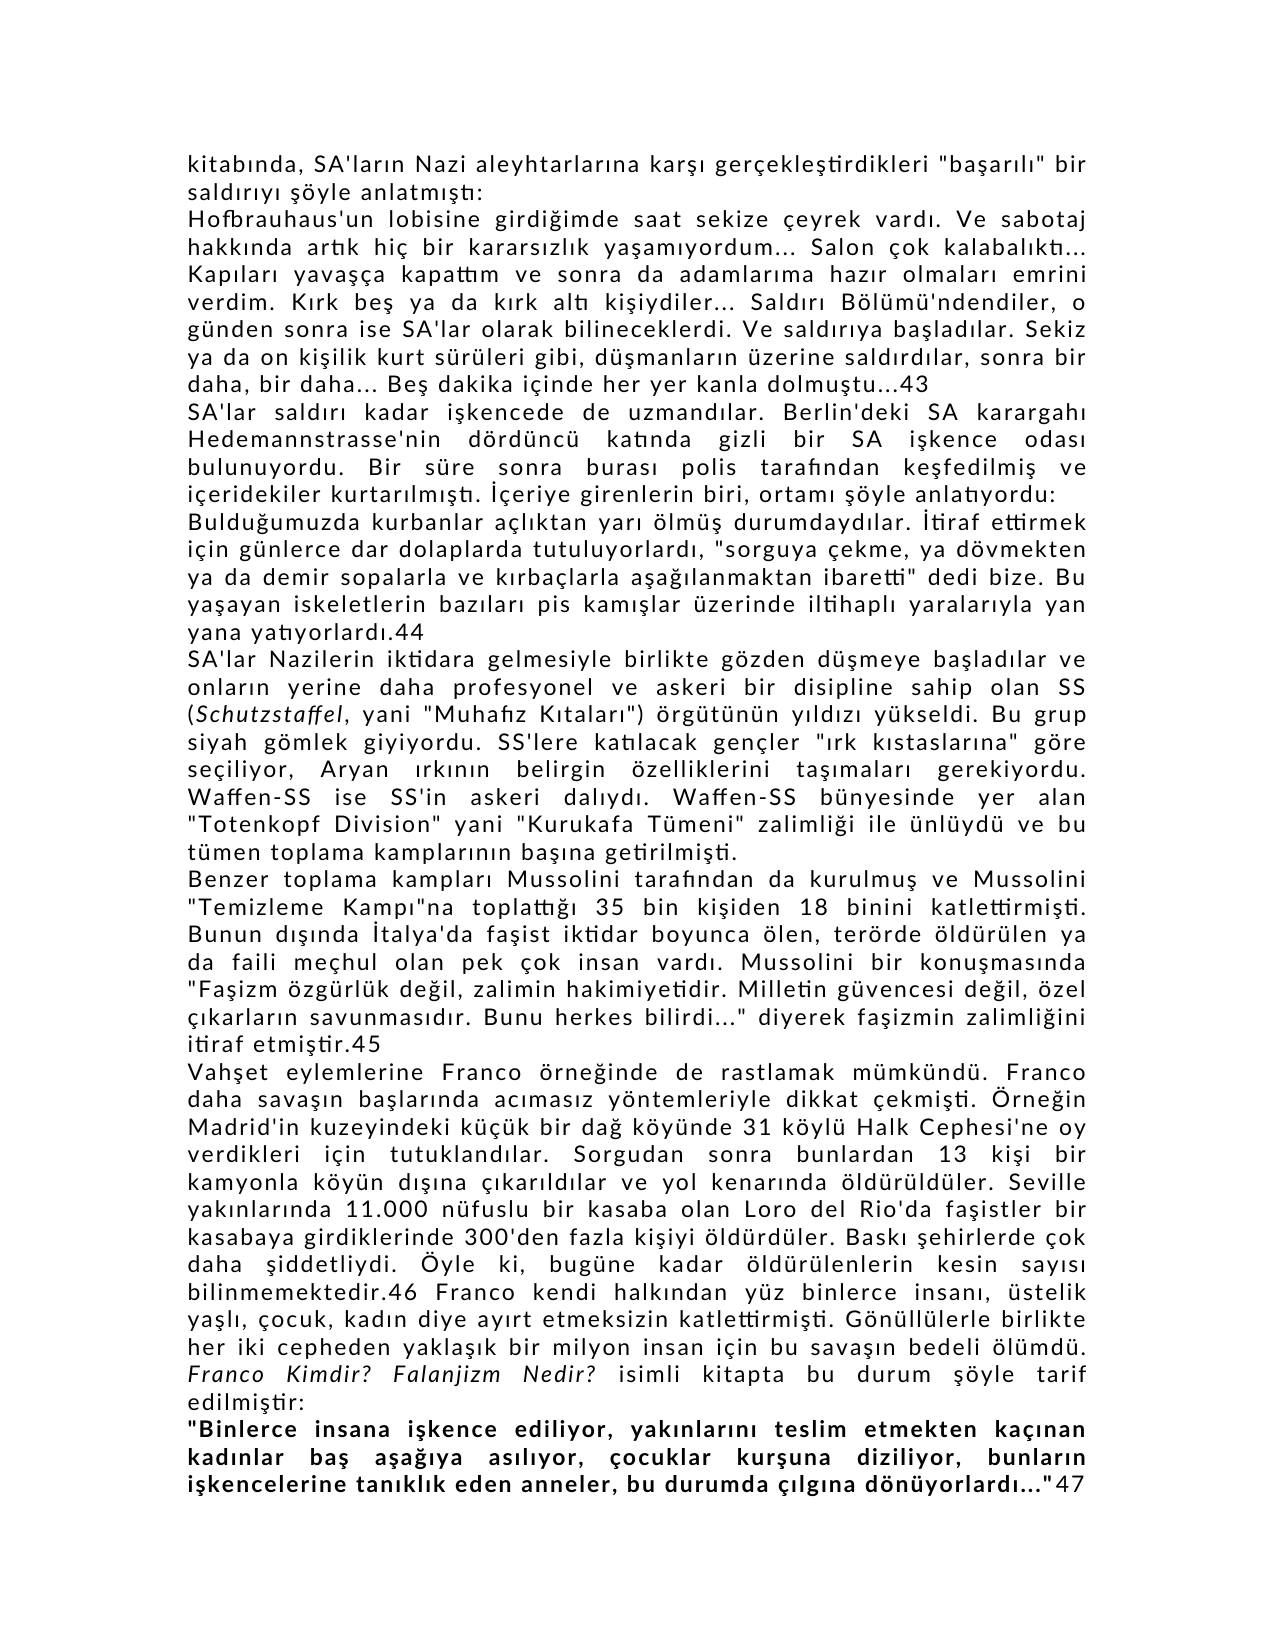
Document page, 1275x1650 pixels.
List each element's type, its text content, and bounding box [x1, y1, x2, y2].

text Bulduğumuzda kurbanlar açlıktan yarı ölmüş durumdaydılar. İtiraf ettirmek için günlerce dar dolaplarda tutuluyorlardı, "sorguya çekme, ya dövmekten ya da demir sopalarla ve kırbaçlarla aşağılanmaktan ibaretti" dedi bize. Bu yaşayan iskeletlerin bazıları pis kamışlar üzerinde iltihaplı yaralarıyla yan yana yatıyorlardı.44 [187, 507, 1087, 645]
text Vahşet eylemlerine Franco örneğinde de rastlamak mümkündü. Franco daha savaşın başlarında acımasız yöntemleriyle dikkat çekmişti. Örneğin Madrid'in kuzeyindeki küçük bir dağ köyünde 31 köylü Halk Cephesi'ne oy verdikleri için tutuklandılar. Sorgudan sonra bunlardan 13 kişi bir kamyonla köyün dışına çıkarıldılar ve yol kenarında öldürüldüler. Seville yakınlarında 11.000 nüfuslu bir kasaba olan Loro del Rio'da faşistler bir kasabaya girdiklerinde 300'den fazla kişiyi öldürdüler. Baskı şehirlerde çok daha şiddetliydi. Öyle ki, bugüne kadar öldürülenlerin kesin sayısı bilinmemektedir.46 Franco kendi halkından yüz binlerce insanı, üstelik yaşlı, çocuk, kadın diye ayırt etmeksizin katlettirmişti. Gönüllülerle birlikte her iki cepheden yaklaşık bir milyon insan için bu savaşın bedeli ölümdü. Franco Kimdir? Falanjizm Nedir? isimli kitapta bu durum şöyle tarif edilmiştir: [187, 1057, 1087, 1415]
text Benzer toplama kampları Mussolini tarafından da kurulmuş ve Mussolini "Temizleme Kampı"na toplattığı 35 bin kişiden 18 binini katlettirmişti. Bunun dışında İtalya'da faşist iktidar boyunca ölen, terörde öldürülen ya da faili meçhul olan pek çok insan vardı. Mussolini bir konuşmasında "Faşizm özgürlük değil, zalimin hakimiyetidir. Milletin güvencesi değil, özel çıkarların savunmasıdır. Bunu herkes bilirdi..." diyerek faşizmin zalimliğini itiraf etmiştir.45 [187, 865, 1087, 1057]
text Hofbrauhaus'un lobisine girdiğimde saat sekize çeyrek vardı. Ve sabotaj hakkında artık hiç bir kararsızlık yaşamıyordum... Salon çok kalabalıktı... Kapıları yavaşça kapattım ve sonra da adamlarıma hazır olmaları emrini verdim. Kırk beş ya da kırk altı kişiydiler... Saldırı Bölümü'ndendiler, o günden sonra ise SA'lar olarak bilineceklerdi. Ve saldırıya başladılar. Sekiz ya da on kişilik kurt sürüleri gibi, düşmanların üzerine saldırdılar, sonra bir daha, bir daha... Beş dakika içinde her yer kanla dolmuştu...43 [187, 205, 1087, 397]
text SA'lar Nazilerin iktidara gelmesiyle birlikte gözden düşmeye başladılar ve onların yerine daha profesyonel ve askeri bir disipline sahip olan SS (Schutzstaffel, yani "Muhafız Kıtaları") örgütünün yıldızı yükseldi. Bu grup siyah gömlek giyiyordu. SS'lere katılacak gençler "ırk kıstaslarına" göre seçiliyor, Aryan ırkının belirgin özelliklerini taşımaları gerekiyordu. Waffen-SS ise SS'in askeri dalıydı. Waffen-SS bünyesinde yer alan "Totenkopf Division" yani "Kurukafa Tümeni" zalimliği ile ünlüydü ve bu tümen toplama kamplarının başına getirilmişti. [187, 645, 1087, 865]
text kitabında, SA'ların Nazi aleyhtarlarına karşı gerçekleştirdikleri "başarılı" bir saldırıyı şöyle anlatmıştı: [187, 150, 1087, 205]
text SA'lar saldırı kadar işkencede de uzmandılar. Berlin'deki SA karargahı Hedemannstrasse'nin dördüncü katında gizli bir SA işkence odası bulunuyordu. Bir süre sonra burası polis tarafından keşfedilmiş ve içeridekiler kurtarılmıştı. İçeriye girenlerin biri, ortamı şöyle anlatıyordu: [187, 397, 1087, 507]
text "Binlerce insana işkence ediliyor, yakınlarını teslim etmekten kaçınan kadınlar baş aşağıya asılıyor, çocuklar kurşuna diziliyor, bunların işkencelerine tanıklık eden anneler, bu durumda çılgına dönüyorlardı..."47 [187, 1415, 1087, 1497]
